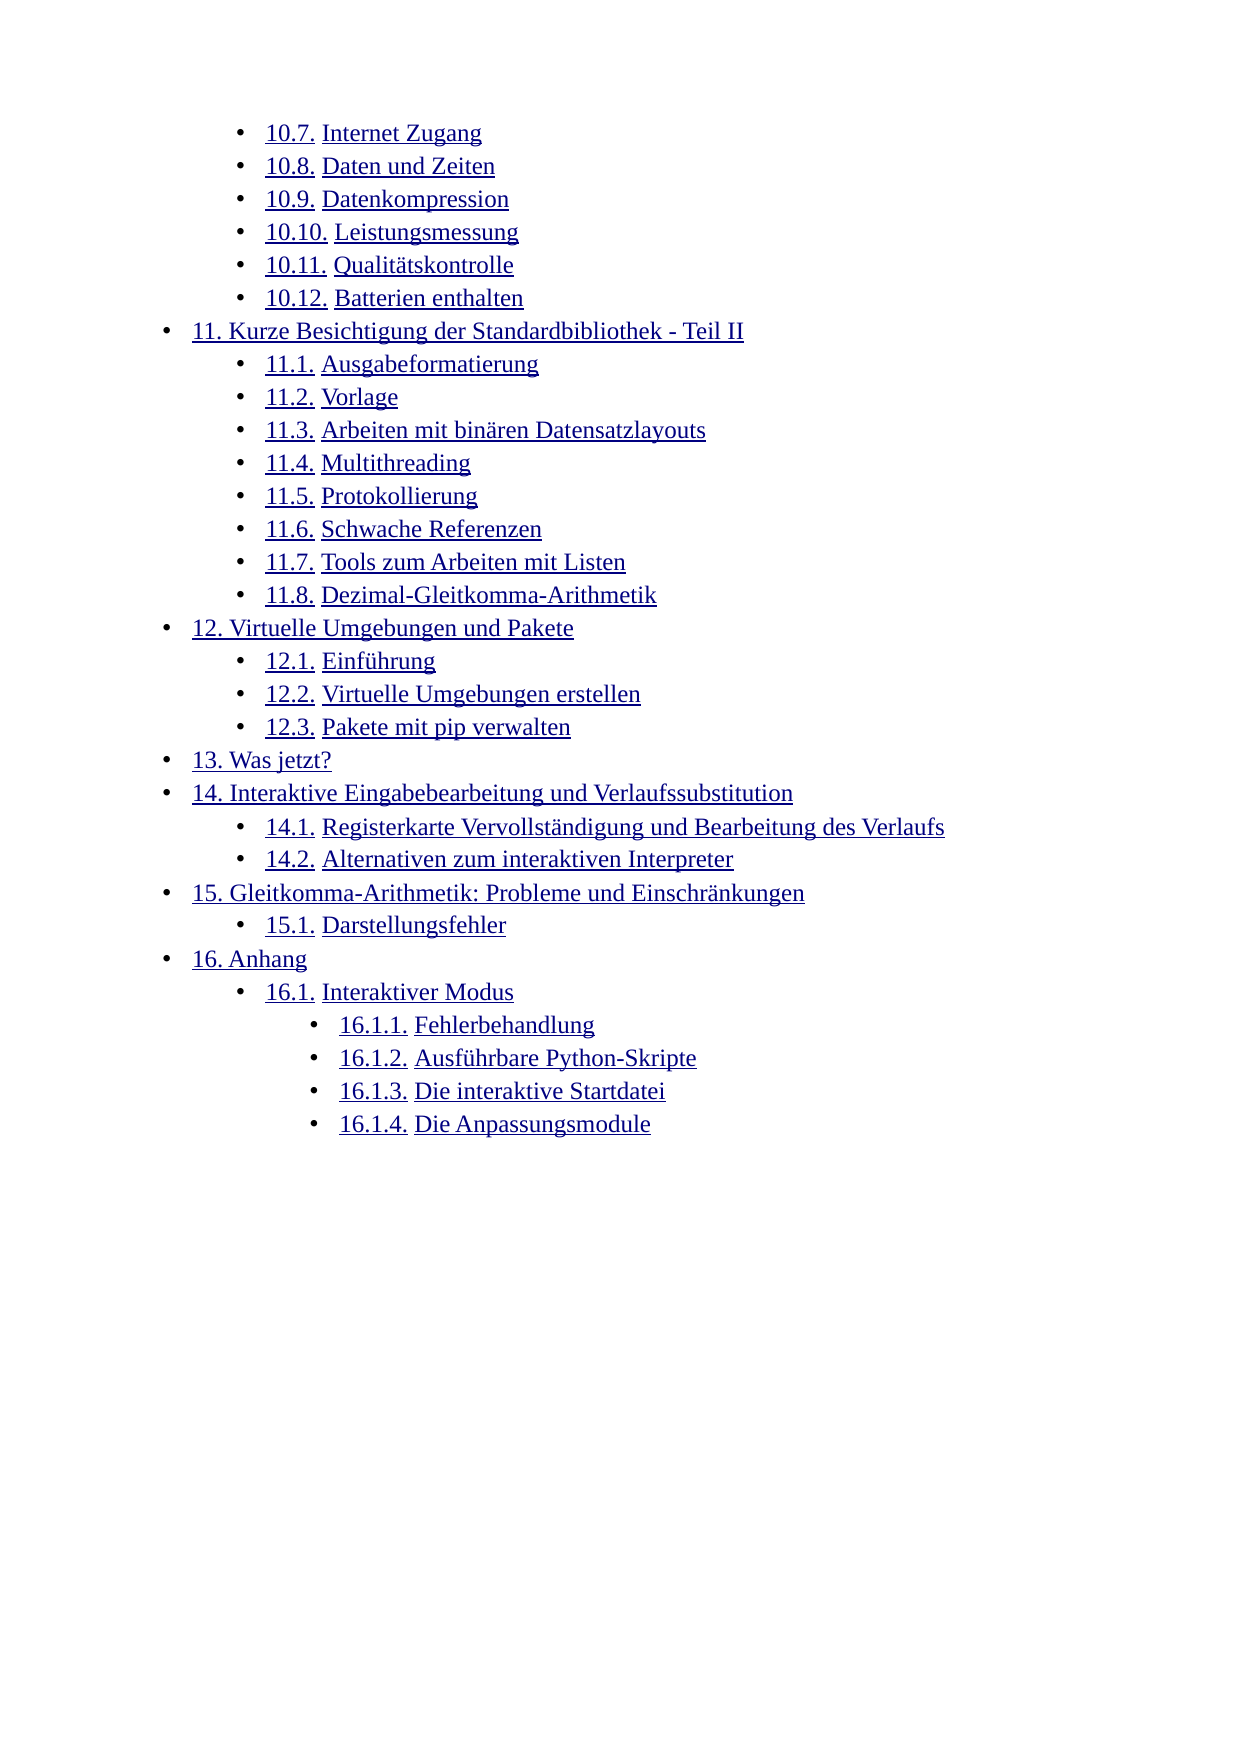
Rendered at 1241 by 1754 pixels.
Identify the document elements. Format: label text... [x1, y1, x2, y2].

list 12.3. Pakete mit pip verwalten [236, 712, 1122, 741]
list 11.6. Schwache Referenzen [236, 514, 1122, 543]
list 15. Gleitkomma-Arithmetik: Probleme und Einschränkungen [162, 878, 1122, 906]
list 14. Interaktive Eingabebearbeitung und Verlaufssubstitution [162, 778, 1122, 807]
list 11.3. Arbeiten mit binären Datensatzlayouts [236, 415, 1122, 444]
list 11.7. Tools zum Arbeiten mit Listen [236, 547, 1122, 576]
list 16.1.3. Die interaktive Startdatei [309, 1076, 1122, 1104]
list 15.1. Darstellungsfehler [236, 911, 1122, 939]
list 10.12. Batterien enthalten [236, 283, 1122, 312]
list 10.11. Qualitätskontrolle [236, 250, 1122, 279]
list 10.9. Datenkompression [236, 184, 1122, 213]
list 12.2. Virtuelle Umgebungen erstellen [236, 679, 1122, 708]
list 14.2. Alternativen zum interaktiven Interpreter [236, 844, 1122, 873]
list 13. Was jetzt? [162, 746, 1122, 774]
list 11.2. Vorlage [236, 382, 1122, 411]
list 11. Kurze Besichtigung der Standardbibliothek - Teil II [162, 316, 1122, 345]
list 11.5. Protokollierung [236, 481, 1122, 510]
list 10.8. Daten und Zeiten [236, 151, 1122, 180]
list 10.10. Leistungsmessung [236, 217, 1122, 246]
list 16. Anhang [162, 944, 1122, 972]
list 16.1. Interaktiver Modus [236, 977, 1122, 1005]
list 11.4. Multithreading [236, 448, 1122, 477]
list 16.1.2. Ausführbare Python-Skripte [309, 1043, 1122, 1071]
list 16.1.1. Fehlerbehandlung [309, 1010, 1122, 1038]
list 11.1. Ausgabeformatierung [236, 349, 1122, 378]
list 10.7. Internet Zugang [236, 118, 1122, 147]
list 12. Virtuelle Umgebungen und Pakete [162, 613, 1122, 642]
list 12.1. Einführung [236, 646, 1122, 675]
list 16.1.4. Die Anpassungsmodule [309, 1109, 1122, 1137]
list 11.8. Dezimal-Gleitkomma-Arithmetik [236, 580, 1122, 609]
list 14.1. Registerkarte Vervollständigung und Bearbeitung des Verlaufs [236, 812, 1122, 840]
